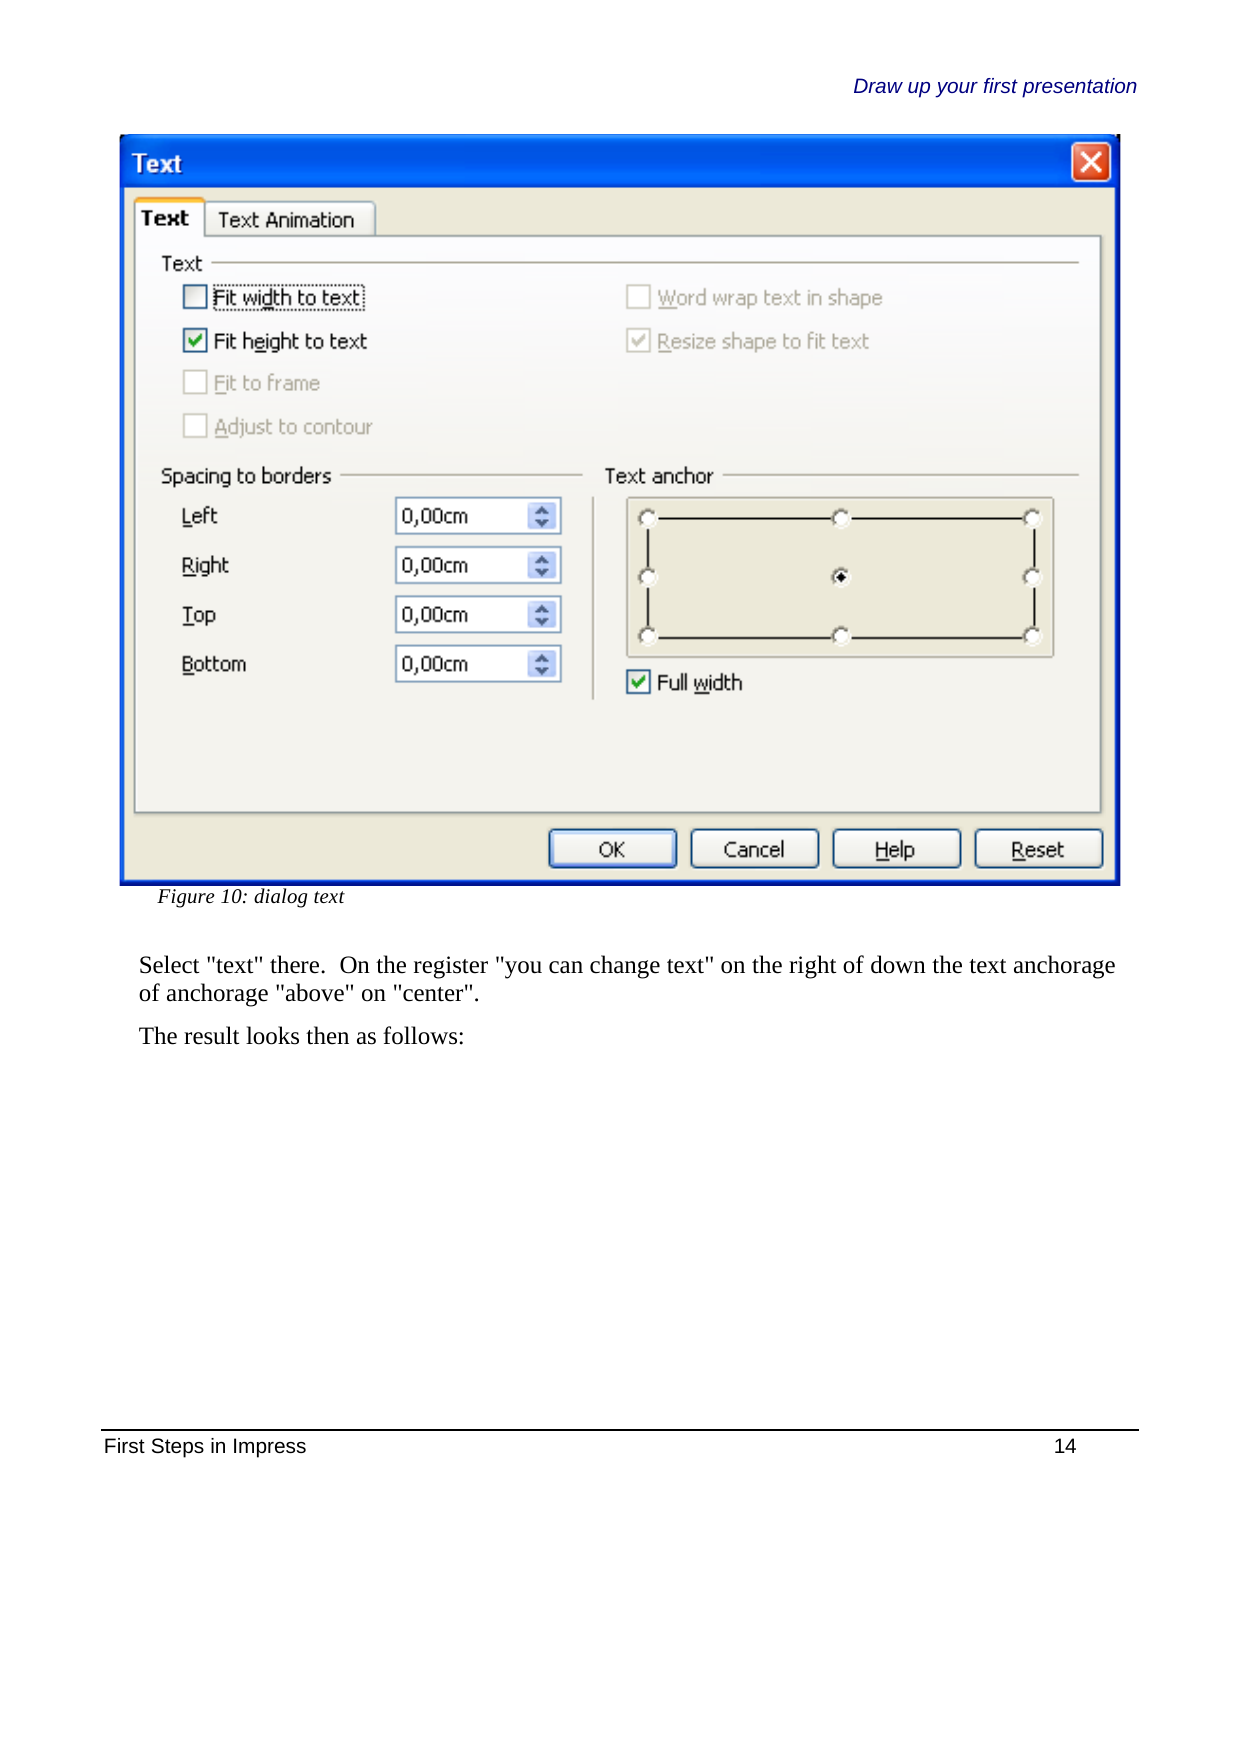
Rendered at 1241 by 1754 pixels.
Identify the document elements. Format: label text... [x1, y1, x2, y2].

text The result looks then as follows: [138, 1022, 1139, 1050]
picture [119, 134, 1121, 886]
text Select "text" there. On the register "you can change text" on the right of down the text anchorage of anchorage "above" on "center". [138, 951, 1139, 1007]
text Figure 10: dialog text [157, 886, 1120, 908]
